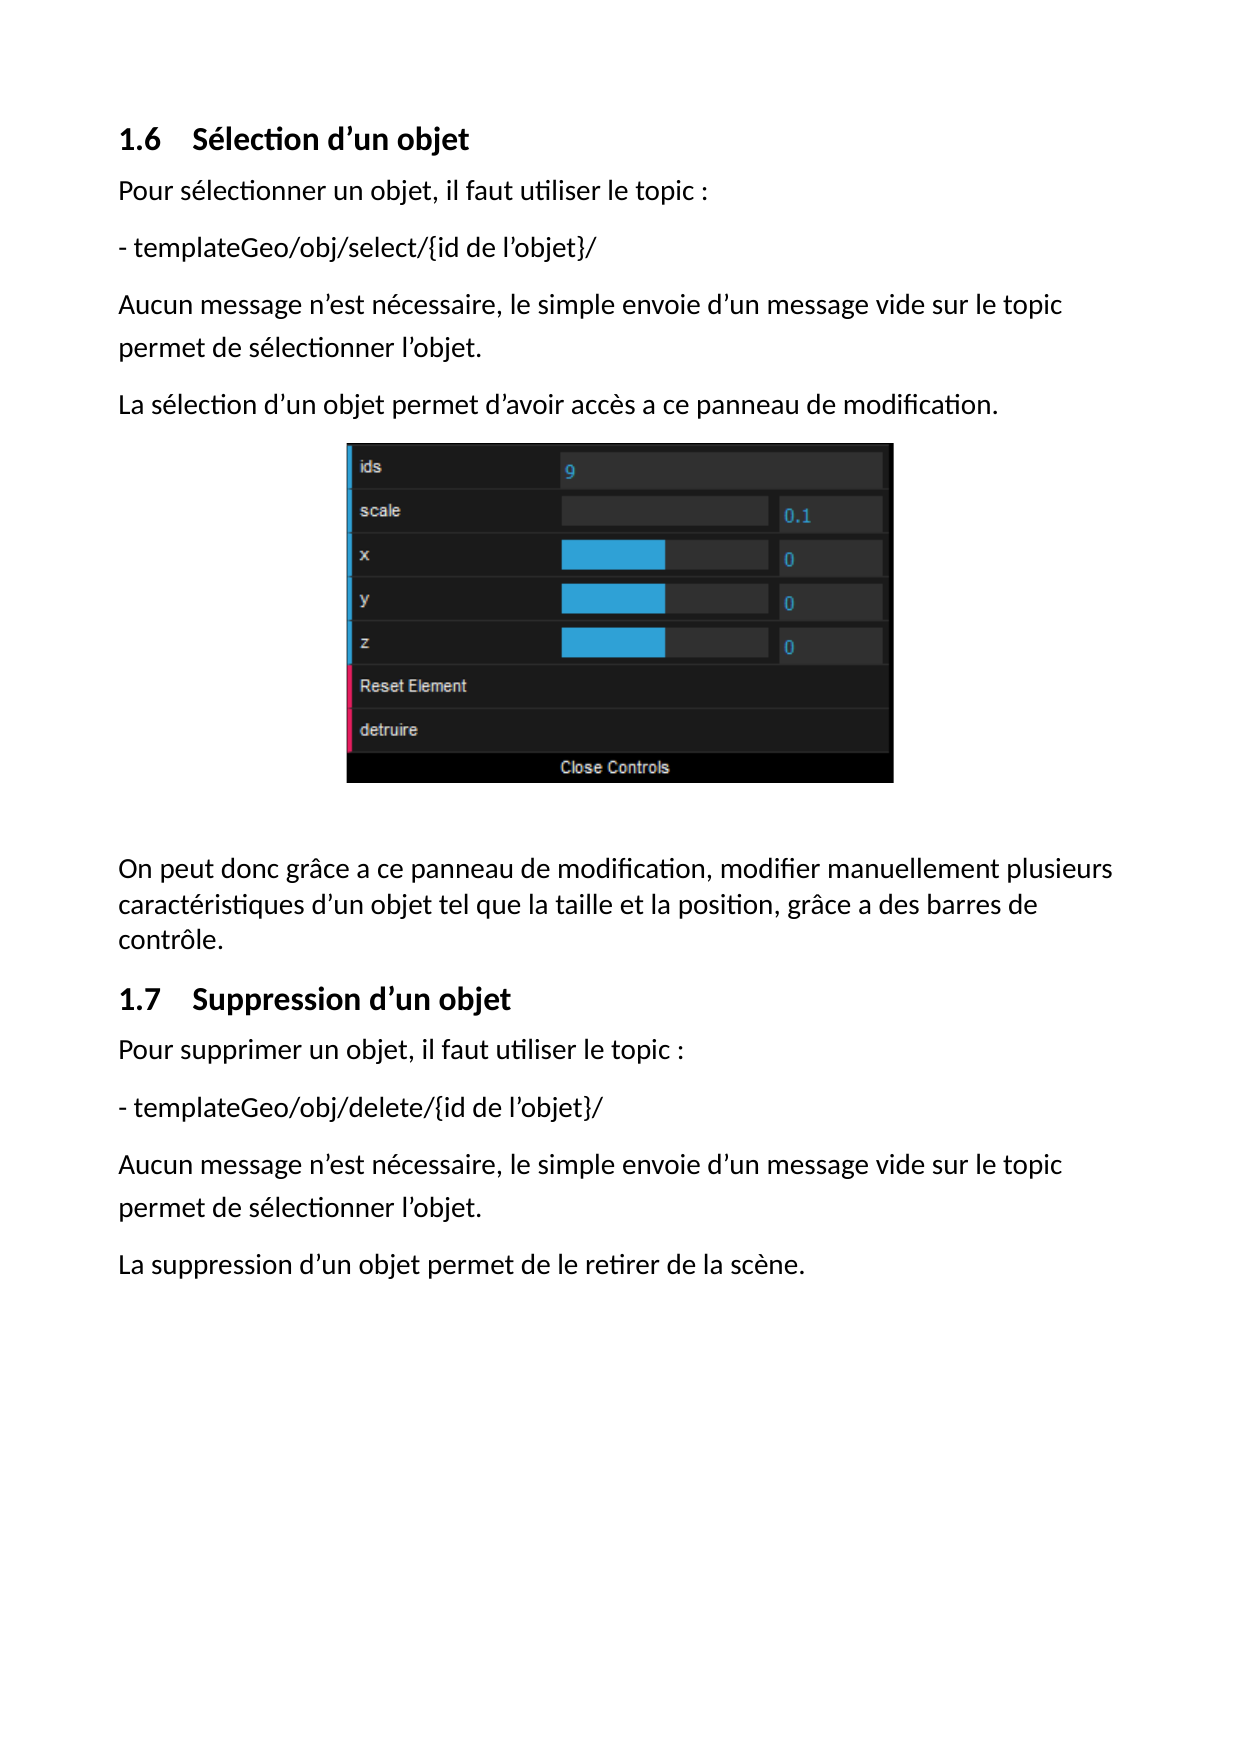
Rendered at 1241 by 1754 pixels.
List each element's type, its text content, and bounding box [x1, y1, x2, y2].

text Aucun message n’est nécessaire, le simple envoie d’un message vide sur le topic permet de sélectionner l’objet. [118, 286, 1122, 364]
picture [346, 443, 894, 783]
text - templateGeo/obj/select/{id de l’objet}/ [118, 229, 1122, 264]
text La sélection d’un objet permet d’avoir accès a ce panneau de modification. [118, 386, 1122, 422]
text Pour sélectionner un objet, il faut utiliser le topic : [118, 172, 1122, 207]
text Aucun message n’est nécessaire, le simple envoie d’un message vide sur le topic permet de sélectionner l’objet. [118, 1146, 1122, 1224]
text On peut donc grâce a ce panneau de modification, modifier manuellement plusieurs caractéristiques d’un objet tel que la taille et la position, grâce a des barres de contrôle. [118, 850, 1122, 957]
text - templateGeo/obj/delete/{id de l’objet}/ [118, 1089, 1122, 1124]
text Pour supprimer un objet, il faut utiliser le topic : [118, 1031, 1122, 1067]
subtitle Sélection d’un objet [118, 118, 1122, 159]
subtitle Suppression d’un objet [118, 978, 1122, 1019]
text La suppression d’un objet permet de le retirer de la scène. [118, 1246, 1122, 1282]
